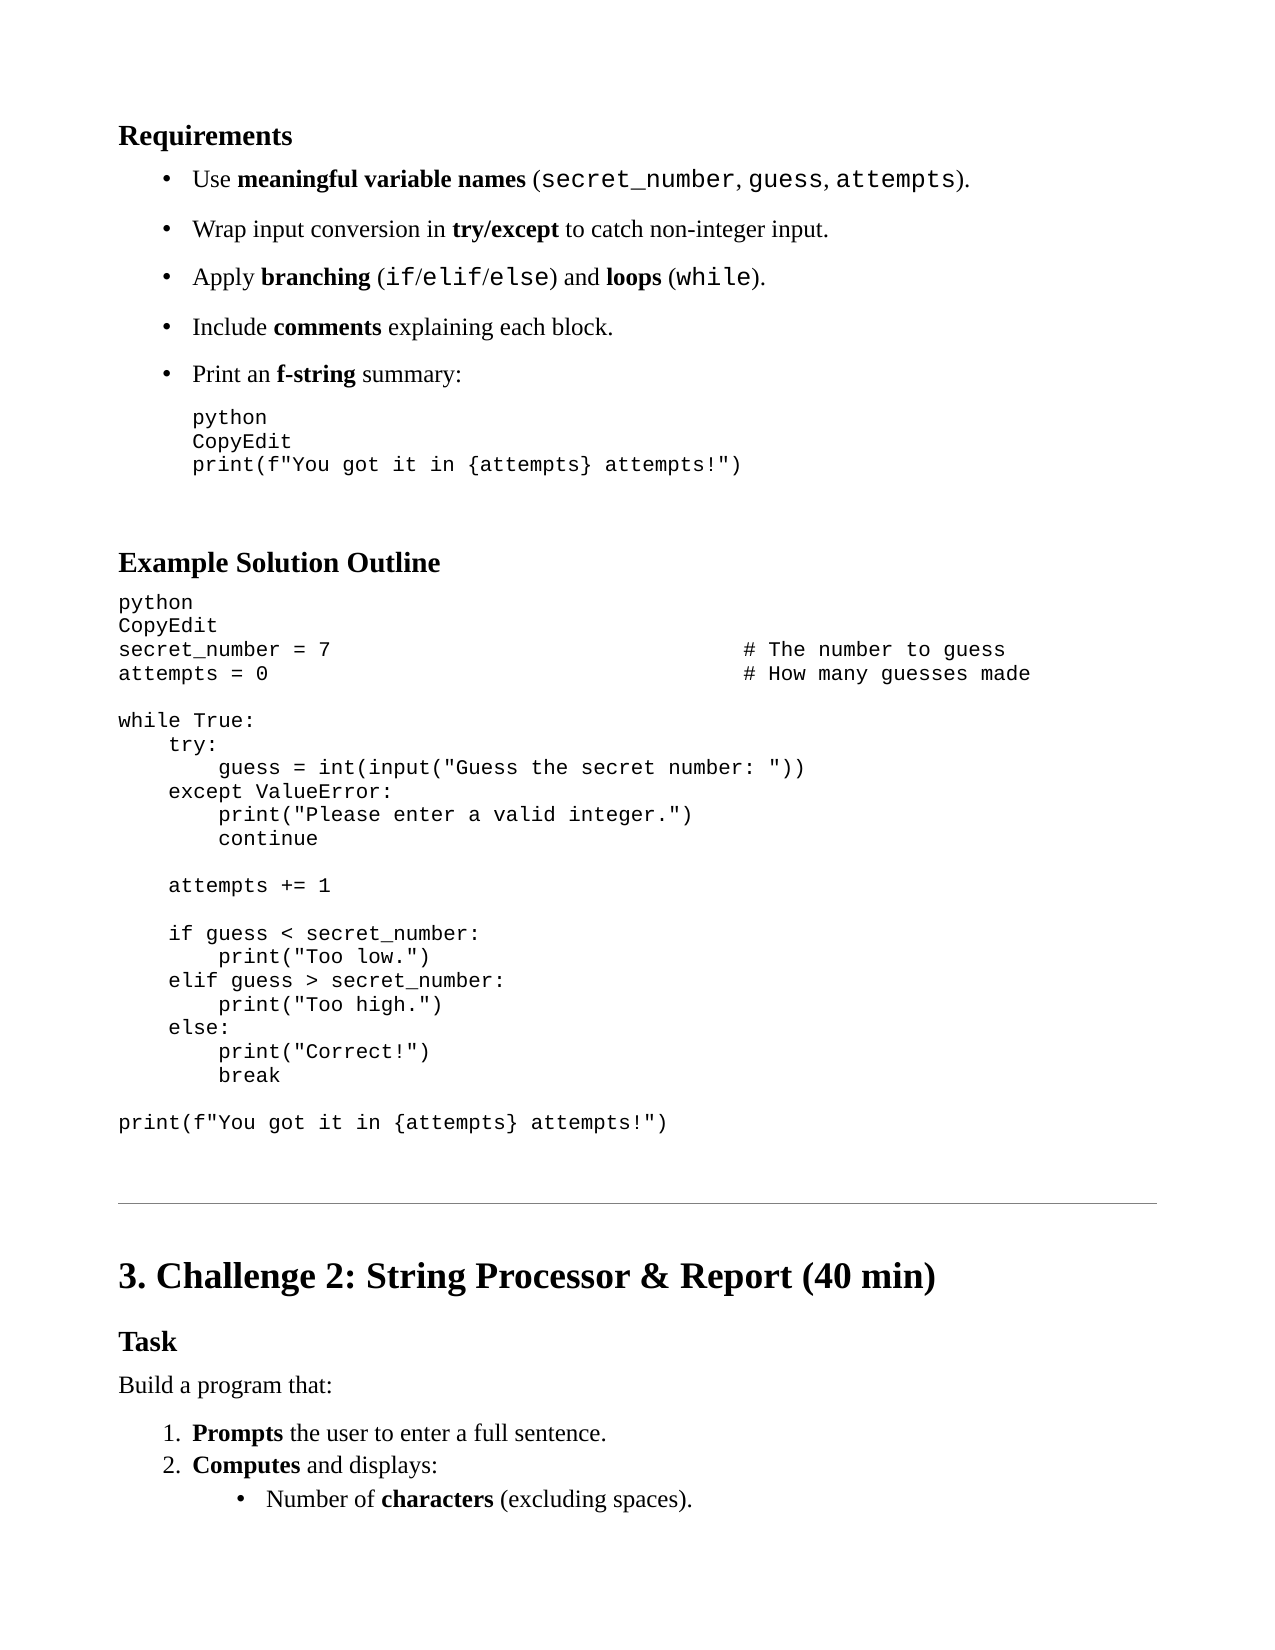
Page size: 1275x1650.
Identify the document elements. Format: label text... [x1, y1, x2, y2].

text print("Correct!") [118, 1041, 1157, 1064]
text guess = int(input("Guess the secret number: ")) [118, 757, 1157, 781]
list print(f"You got it in {attempts} attempts!") [162, 454, 1157, 478]
list Number of characters (excluding spaces). [236, 1484, 1157, 1512]
subtitle Task [118, 1324, 1157, 1357]
text print("Too high.") [118, 994, 1157, 1017]
text CopyEdit [118, 615, 1157, 639]
text if guess < secret_number: [118, 923, 1157, 946]
subtitle Requirements [118, 118, 1157, 152]
list Use meaningful variable names (secret_number, guess, attempts). [162, 164, 1157, 195]
text attempts += 1 [118, 875, 1157, 899]
list Computes and displays: [162, 1451, 1157, 1479]
subtitle 3. Challenge 2: String Processor & Report (40 min) [118, 1254, 1157, 1297]
text continue [118, 828, 1157, 852]
list Prompts the user to enter a full sentence. [162, 1418, 1157, 1446]
text print("Too low.") [118, 946, 1157, 970]
text attempts = 0 # How many guesses made [118, 663, 1157, 686]
text try: [118, 733, 1157, 757]
text python [118, 592, 1157, 615]
list Include comments explaining each block. [162, 312, 1157, 341]
text elif guess > secret_number: [118, 970, 1157, 994]
text break [118, 1064, 1157, 1088]
text print("Please enter a valid integer.") [118, 804, 1157, 828]
text Build a program that: [118, 1370, 1157, 1399]
text print(f"You got it in {attempts} attempts!") [118, 1112, 1157, 1136]
list Apply branching (if/elif/else) and loops (while). [162, 262, 1157, 293]
list CopyEdit [162, 431, 1157, 454]
text while True: [118, 710, 1157, 733]
list Wrap input conversion in try/except to catch non-integer input. [162, 214, 1157, 243]
list Print an f-string summary: [162, 359, 1157, 388]
subtitle Example Solution Outline [118, 546, 1157, 579]
list python [162, 407, 1157, 431]
text secret_number = 7 # The number to guess [118, 639, 1157, 663]
text else: [118, 1017, 1157, 1041]
text except ValueError: [118, 781, 1157, 804]
